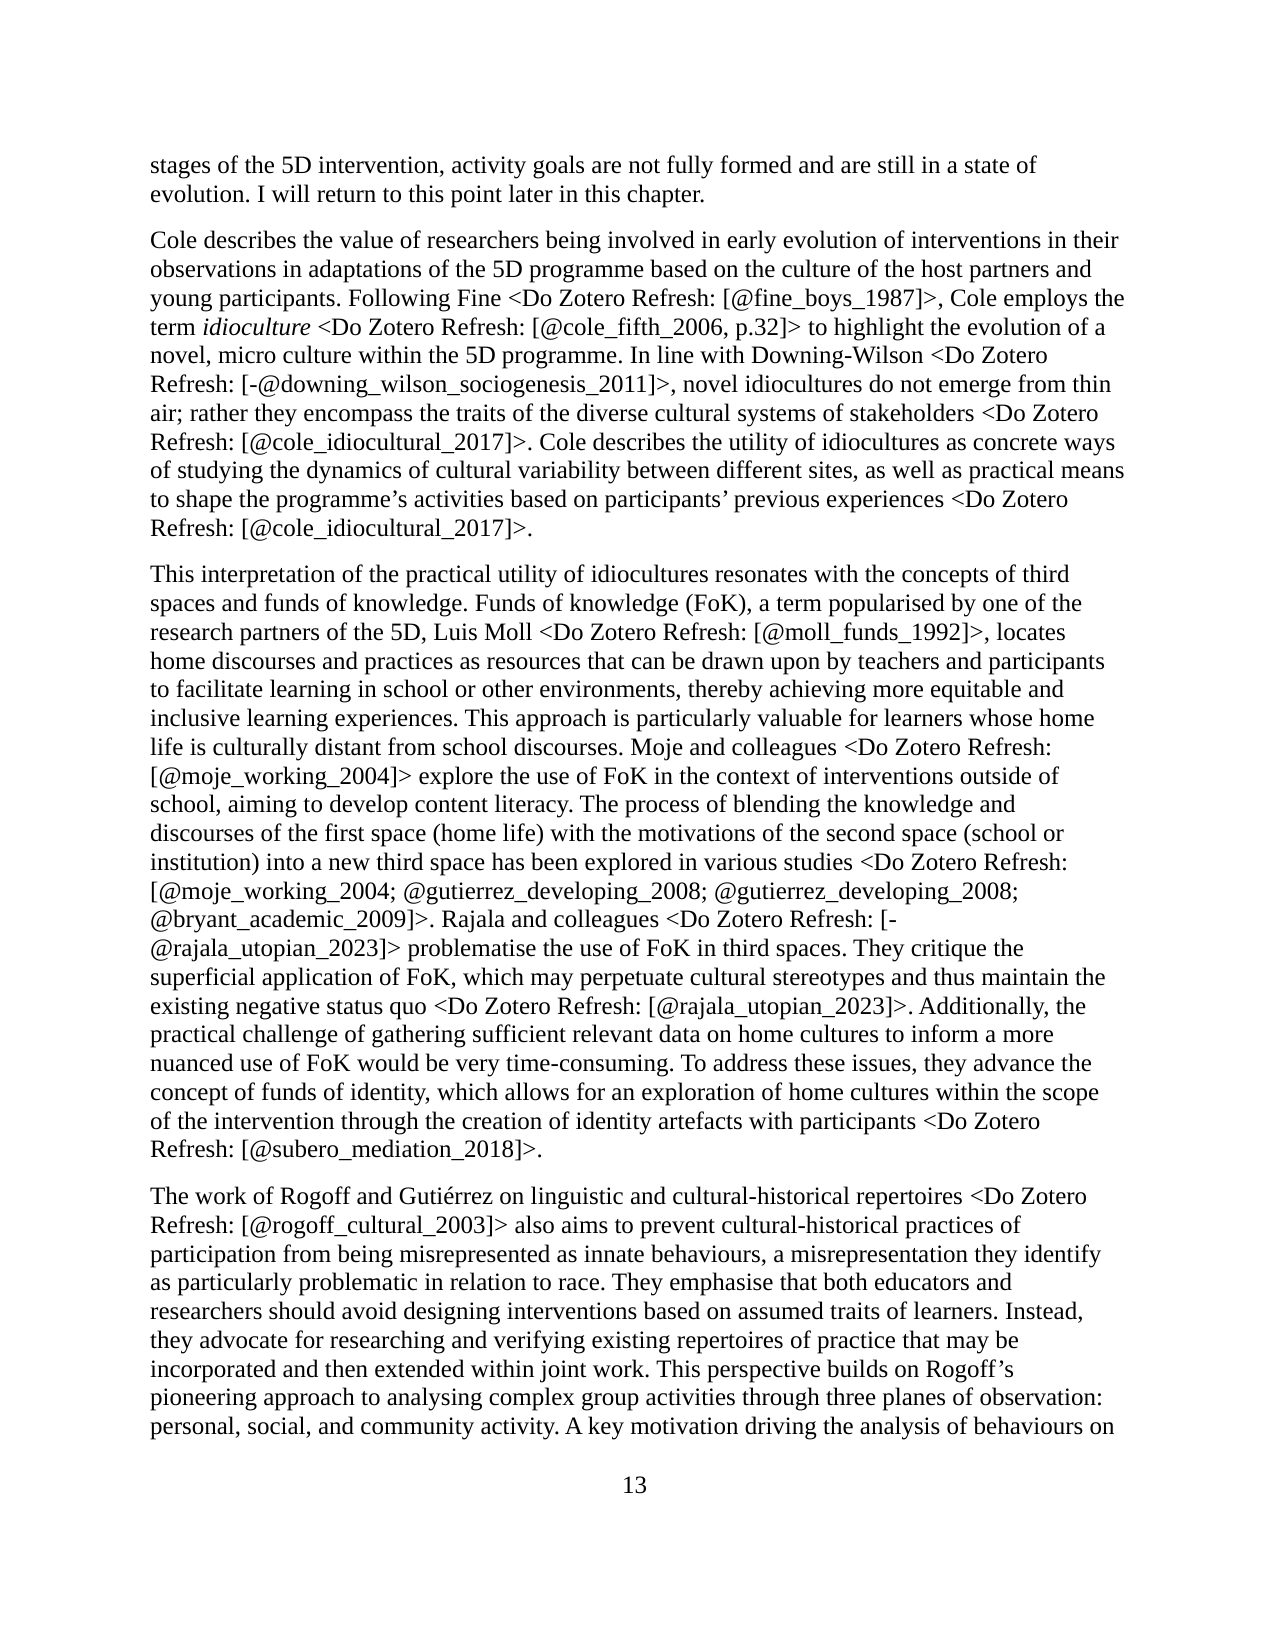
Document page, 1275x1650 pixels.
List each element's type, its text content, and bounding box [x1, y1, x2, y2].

text This interpretation of the practical utility of idiocultures resonates with the concepts of third spaces and funds of knowledge. Funds of knowledge (FoK), a term popularised by one of the research partners of the 5D, Luis Moll <Do Zotero Refresh: [@moll_funds_1992]>, locates home discourses and practices as resources that can be drawn upon by teachers and participants to facilitate learning in school or other environments, thereby achieving more equitable and inclusive learning experiences. This approach is particularly valuable for learners whose home life is culturally distant from school discourses. Moje and colleagues <Do Zotero Refresh: [@moje_working_2004]> explore the use of FoK in the context of interventions outside of school, aiming to develop content literacy. The process of blending the knowledge and discourses of the first space (home life) with the motivations of the second space (school or institution) into a new third space has been explored in various studies <Do Zotero Refresh: [@moje_working_2004; @gutierrez_developing_2008; @gutierrez_developing_2008; @bryant_academic_2009]>. Rajala and colleagues <Do Zotero Refresh: [-@rajala_utopian_2023]> problematise the use of FoK in third spaces. They critique the superficial application of FoK, which may perpetuate cultural stereotypes and thus maintain the existing negative status quo <Do Zotero Refresh: [@rajala_utopian_2023]>. Additionally, the practical challenge of gathering sufficient relevant data on home cultures to inform a more nuanced use of FoK would be very time-consuming. To address these issues, they advance the concept of funds of identity, which allows for an exploration of home cultures within the scope of the intervention through the creation of identity artefacts with participants <Do Zotero Refresh: [@subero_mediation_2018]>. [150, 559, 1125, 1163]
text stages of the 5D intervention, activity goals are not fully formed and are still in a state of evolution. I will return to this point later in this chapter. [150, 150, 1125, 207]
text Cole describes the value of researchers being involved in early evolution of interventions in their observations in adaptations of the 5D programme based on the culture of the host partners and young participants. Following Fine <Do Zotero Refresh: [@fine_boys_1987]>, Cole employs the term idioculture <Do Zotero Refresh: [@cole_fifth_2006, p.32]> to highlight the evolution of a novel, micro culture within the 5D programme. In line with Downing-Wilson <Do Zotero Refresh: [-@downing_wilson_sociogenesis_2011]>, novel idiocultures do not emerge from thin air; rather they encompass the traits of the diverse cultural systems of stakeholders <Do Zotero Refresh: [@cole_idiocultural_2017]>. Cole describes the utility of idiocultures as concrete ways of studying the dynamics of cultural variability between different sites, as well as practical means to shape the programme’s activities based on participants’ previous experiences <Do Zotero Refresh: [@cole_idiocultural_2017]>. [150, 225, 1125, 542]
text The work of Rogoff and Gutiérrez on linguistic and cultural-historical repertoires <Do Zotero Refresh: [@rogoff_cultural_2003]> also aims to prevent cultural-historical practices of participation from being misrepresented as innate behaviours, a misrepresentation they identify as particularly problematic in relation to race. They emphasise that both educators and researchers should avoid designing interventions based on assumed traits of learners. Instead, they advocate for researching and verifying existing repertoires of practice that may be incorporated and then extended within joint work. This perspective builds on Rogoff’s pioneering approach to analysing complex group activities through three planes of observation: personal, social, and community activity. A key motivation driving the analysis of behaviours on [150, 1181, 1125, 1440]
